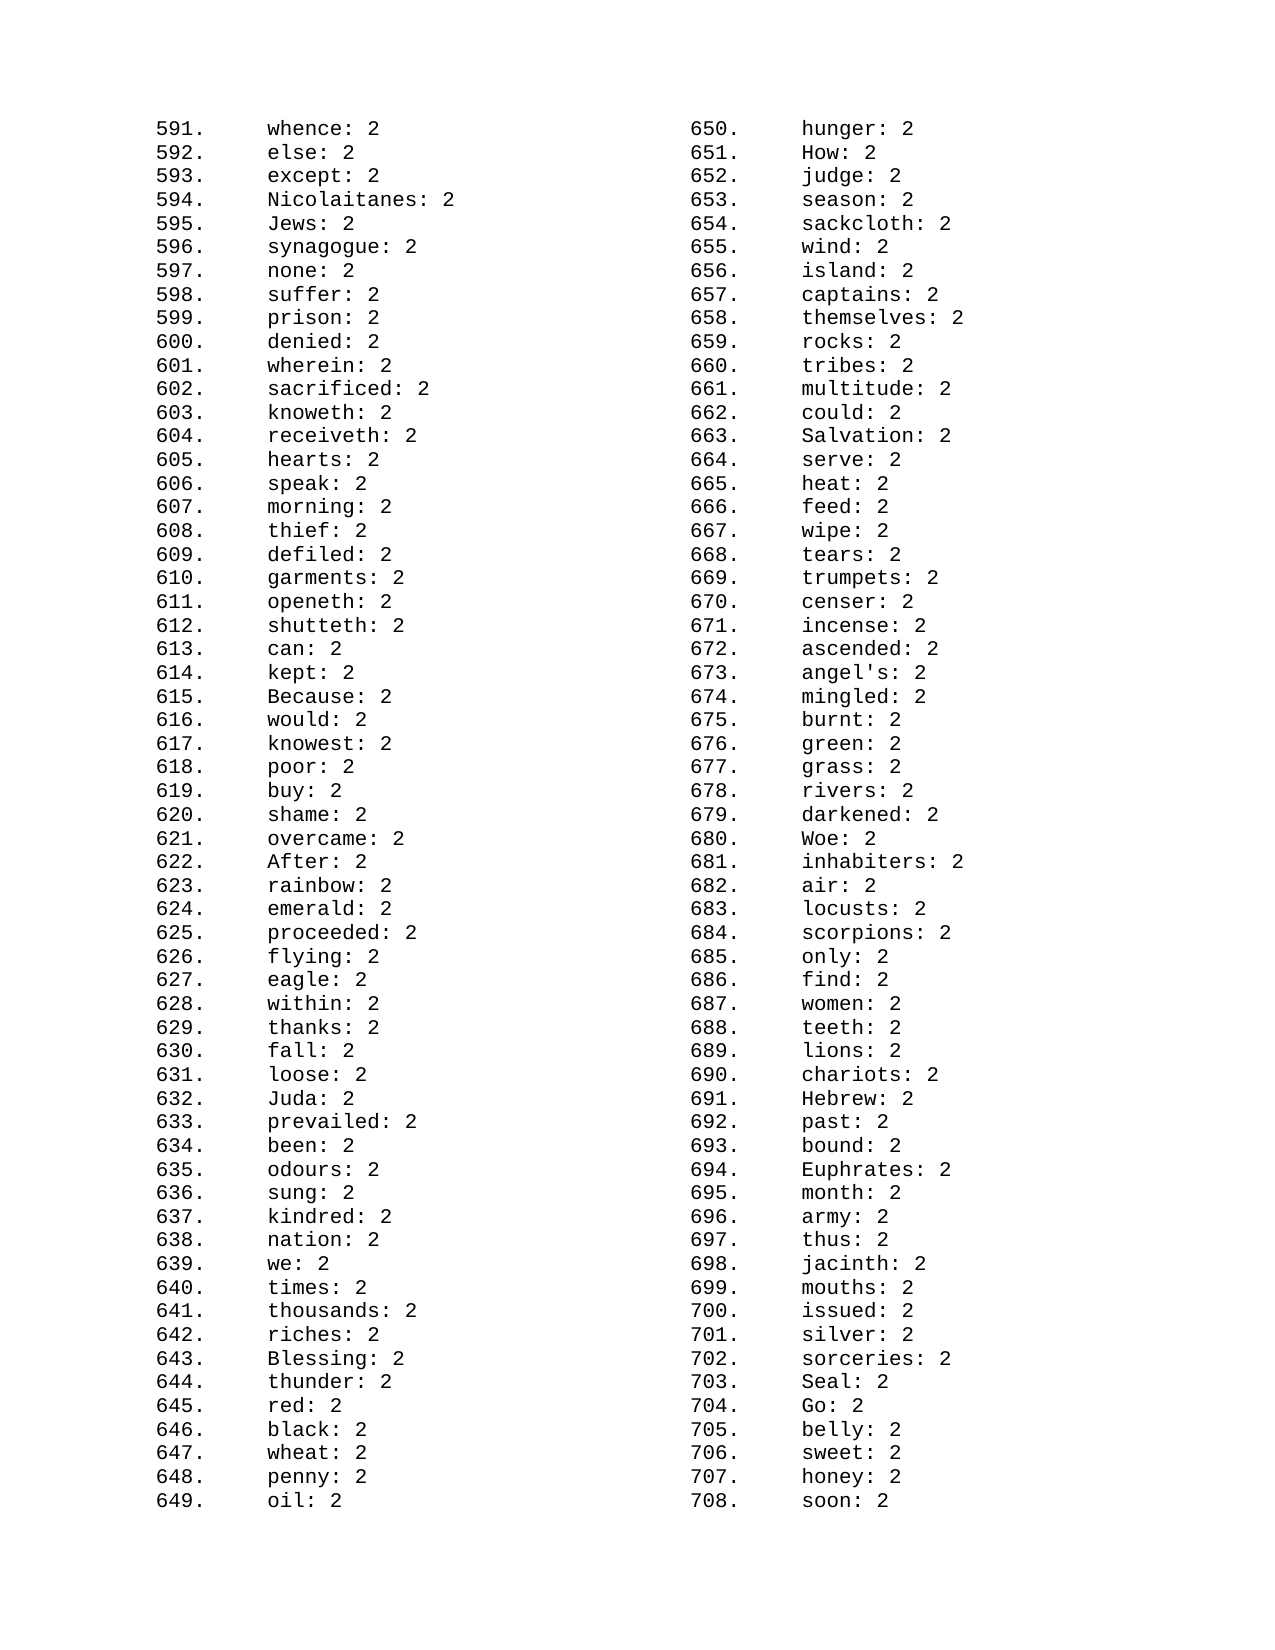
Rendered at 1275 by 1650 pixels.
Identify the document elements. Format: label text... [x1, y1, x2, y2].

list loose: 2 [156, 1064, 622, 1088]
list Juda: 2 [156, 1088, 622, 1111]
list hearts: 2 [156, 449, 622, 473]
list receiveth: 2 [156, 426, 622, 449]
list times: 2 [156, 1277, 622, 1300]
list would: 2 [156, 709, 622, 733]
list silver: 2 [690, 1324, 1157, 1348]
list bound: 2 [690, 1135, 1157, 1158]
list penny: 2 [156, 1466, 622, 1489]
list soon: 2 [690, 1489, 1157, 1513]
list darkened: 2 [690, 804, 1157, 827]
list wheat: 2 [156, 1442, 622, 1466]
list else: 2 [156, 142, 622, 165]
list heat: 2 [690, 473, 1157, 496]
list prison: 2 [156, 307, 622, 331]
list trumpets: 2 [690, 567, 1157, 591]
list feed: 2 [690, 496, 1157, 520]
list mouths: 2 [690, 1277, 1157, 1300]
list honey: 2 [690, 1466, 1157, 1489]
list women: 2 [690, 993, 1157, 1017]
list except: 2 [156, 165, 622, 189]
list Because: 2 [156, 686, 622, 709]
list fall: 2 [156, 1040, 622, 1064]
list suffer: 2 [156, 284, 622, 307]
list denied: 2 [156, 331, 622, 354]
list ascended: 2 [690, 638, 1157, 662]
list season: 2 [690, 189, 1157, 213]
list sacrificed: 2 [156, 378, 622, 402]
list whence: 2 [156, 118, 622, 142]
list rocks: 2 [690, 331, 1157, 354]
list wind: 2 [690, 236, 1157, 260]
list synagogue: 2 [156, 236, 622, 260]
list nation: 2 [156, 1229, 622, 1253]
list defiled: 2 [156, 544, 622, 567]
list teeth: 2 [690, 1017, 1157, 1040]
list knowest: 2 [156, 733, 622, 757]
list shutteth: 2 [156, 615, 622, 638]
list incense: 2 [690, 615, 1157, 638]
list jacinth: 2 [690, 1253, 1157, 1277]
list hunger: 2 [690, 118, 1157, 142]
list garments: 2 [156, 567, 622, 591]
list knoweth: 2 [156, 402, 622, 426]
list belly: 2 [690, 1419, 1157, 1442]
list army: 2 [690, 1206, 1157, 1229]
list proceeded: 2 [156, 922, 622, 946]
list Jews: 2 [156, 213, 622, 236]
list sackcloth: 2 [690, 213, 1157, 236]
list rivers: 2 [690, 780, 1157, 804]
list inhabiters: 2 [690, 851, 1157, 875]
list sung: 2 [156, 1182, 622, 1206]
list overcame: 2 [156, 827, 622, 851]
list been: 2 [156, 1135, 622, 1158]
list thanks: 2 [156, 1017, 622, 1040]
list tears: 2 [690, 544, 1157, 567]
list scorpions: 2 [690, 922, 1157, 946]
list eagle: 2 [156, 969, 622, 993]
list angel's: 2 [690, 662, 1157, 686]
list sorceries: 2 [690, 1348, 1157, 1371]
list mingled: 2 [690, 686, 1157, 709]
list burnt: 2 [690, 709, 1157, 733]
list Salvation: 2 [690, 426, 1157, 449]
list could: 2 [690, 402, 1157, 426]
list riches: 2 [156, 1324, 622, 1348]
list green: 2 [690, 733, 1157, 757]
list issued: 2 [690, 1300, 1157, 1324]
list Nicolaitanes: 2 [156, 189, 622, 213]
list How: 2 [690, 142, 1157, 165]
list island: 2 [690, 260, 1157, 284]
list speak: 2 [156, 473, 622, 496]
list find: 2 [690, 969, 1157, 993]
list lions: 2 [690, 1040, 1157, 1064]
list censer: 2 [690, 591, 1157, 615]
list chariots: 2 [690, 1064, 1157, 1088]
list air: 2 [690, 875, 1157, 898]
list Seal: 2 [690, 1371, 1157, 1395]
list past: 2 [690, 1111, 1157, 1135]
list locusts: 2 [690, 898, 1157, 922]
list red: 2 [156, 1395, 622, 1419]
list only: 2 [690, 946, 1157, 969]
list poor: 2 [156, 757, 622, 780]
list multitude: 2 [690, 378, 1157, 402]
list emerald: 2 [156, 898, 622, 922]
list After: 2 [156, 851, 622, 875]
list kindred: 2 [156, 1206, 622, 1229]
list morning: 2 [156, 496, 622, 520]
list buy: 2 [156, 780, 622, 804]
list we: 2 [156, 1253, 622, 1277]
list grass: 2 [690, 757, 1157, 780]
list Woe: 2 [690, 827, 1157, 851]
list thunder: 2 [156, 1371, 622, 1395]
list odours: 2 [156, 1158, 622, 1182]
list kept: 2 [156, 662, 622, 686]
list judge: 2 [690, 165, 1157, 189]
list themselves: 2 [690, 307, 1157, 331]
list captains: 2 [690, 284, 1157, 307]
list can: 2 [156, 638, 622, 662]
list thousands: 2 [156, 1300, 622, 1324]
list Go: 2 [690, 1395, 1157, 1419]
list Blessing: 2 [156, 1348, 622, 1371]
list wipe: 2 [690, 520, 1157, 544]
list rainbow: 2 [156, 875, 622, 898]
list thus: 2 [690, 1229, 1157, 1253]
list within: 2 [156, 993, 622, 1017]
list shame: 2 [156, 804, 622, 827]
list sweet: 2 [690, 1442, 1157, 1466]
list none: 2 [156, 260, 622, 284]
list thief: 2 [156, 520, 622, 544]
list tribes: 2 [690, 354, 1157, 378]
list flying: 2 [156, 946, 622, 969]
list black: 2 [156, 1419, 622, 1442]
list prevailed: 2 [156, 1111, 622, 1135]
list serve: 2 [690, 449, 1157, 473]
list month: 2 [690, 1182, 1157, 1206]
list wherein: 2 [156, 354, 622, 378]
list oil: 2 [156, 1489, 622, 1513]
list openeth: 2 [156, 591, 622, 615]
list Hebrew: 2 [690, 1088, 1157, 1111]
list Euphrates: 2 [690, 1158, 1157, 1182]
